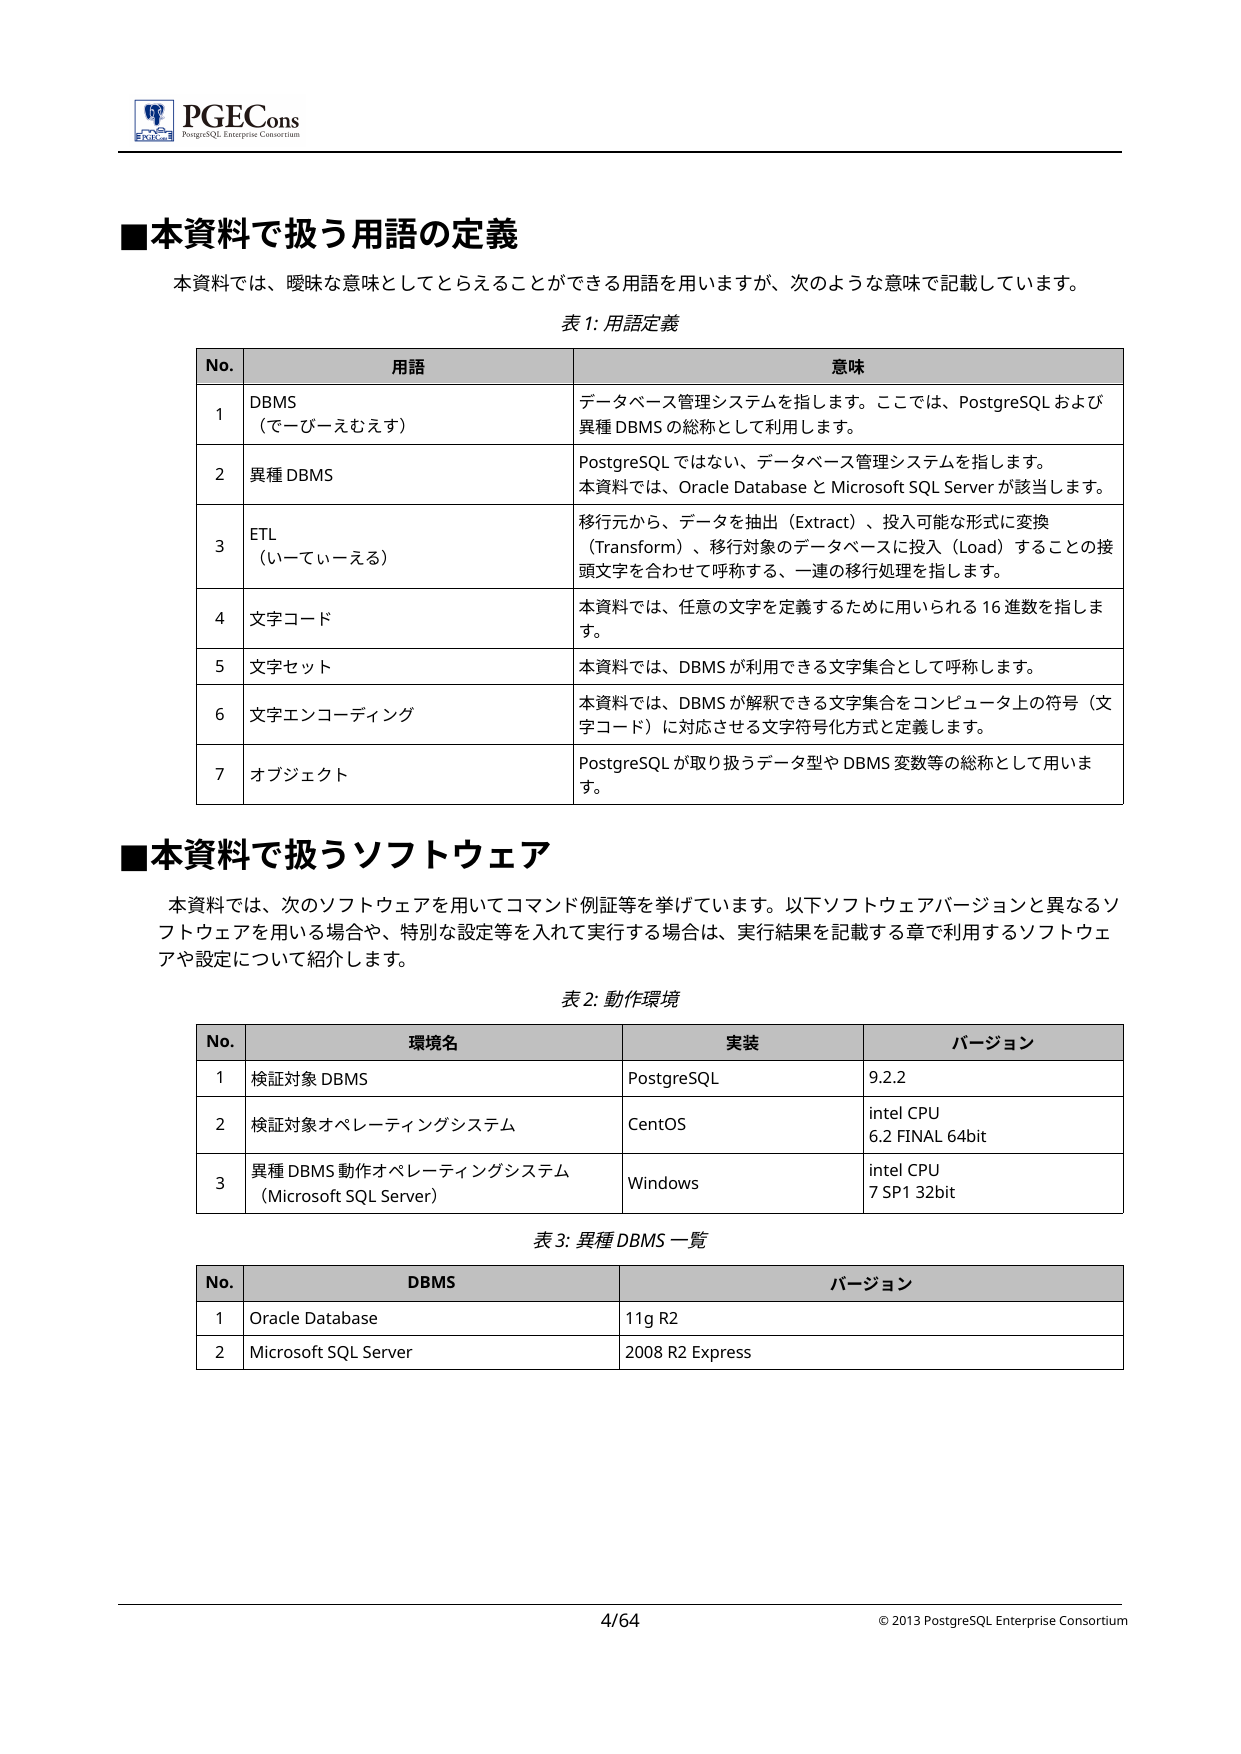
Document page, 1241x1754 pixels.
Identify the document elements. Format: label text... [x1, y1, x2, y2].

table_header バージョン [620, 1266, 1123, 1301]
text 本資料では、次のソフトウェアを用いてコマンド例証等を挙げています。以下ソフトウェアバージョンと異なるソフトウェアを用いる場合や、特別な設定等を入れて実行する場合は、実行結果を記載する章で利用するソフトウェアや設定について紹介します。 [157, 890, 1122, 972]
table_cell 1 [197, 1302, 243, 1335]
table_cell 文字セット [244, 649, 573, 684]
table_cell 異種DBMS [244, 445, 573, 504]
table_cell 1 [197, 1061, 245, 1096]
table_header 環境名 [246, 1025, 622, 1060]
table_cell 2 [197, 1336, 243, 1369]
table_cell 本資料では、DBMSが解釈できる文字集合をコンピュータ上の符号（文字コード）に対応させる文字符号化方式と定義します。 [574, 685, 1123, 744]
table_cell 7 [197, 745, 243, 804]
table_cell DBMS （でーびーえむえす） [244, 385, 573, 444]
table_cell 本資料では、DBMSが利用できる文字集合として呼称します。 [574, 649, 1123, 684]
table_cell 検証対象DBMS [246, 1061, 622, 1096]
table_cell 3 [197, 1154, 245, 1213]
table_cell 5 [197, 649, 243, 684]
table_header No. [197, 1266, 243, 1301]
table_cell 2 [197, 445, 243, 504]
table_cell 移行元から、データを抽出（Extract）、投入可能な形式に変換（Transform）、移行対象のデータベースに投入（Load）することの接頭文字を合わせて呼称する、一連の移行処理を指します。 [574, 505, 1123, 588]
table_header 意味 [574, 349, 1123, 383]
table_cell 文字エンコーディング [244, 685, 573, 744]
table_cell 6 [197, 685, 243, 744]
table_cell 異種DBMS動作オペレーティングシステム （Microsoft SQL Server） [246, 1154, 622, 1213]
picture [128, 94, 306, 147]
table_cell PostgreSQL [623, 1061, 863, 1096]
table_cell intel CPU 7 SP1 32bit [864, 1154, 1123, 1213]
table_cell 2 [197, 1097, 245, 1153]
table_cell 文字コード [244, 589, 573, 648]
text 表 2: 動作環境 [118, 984, 1122, 1012]
table_cell データベース管理システムを指します。ここでは、PostgreSQLおよび異種DBMSの総称として利用します。 [574, 385, 1123, 444]
table_cell 3 [197, 505, 243, 588]
table_cell 1 [197, 385, 243, 444]
subtitle ■本資料で扱うソフトウェア [118, 829, 1122, 878]
table_cell Microsoft SQL Server [244, 1336, 619, 1369]
table_cell 11g R2 [620, 1302, 1123, 1335]
table_cell 9.2.2 [864, 1061, 1123, 1096]
subtitle ■本資料で扱う用語の定義 [118, 207, 1122, 256]
table_cell 検証対象オペレーティングシステム [246, 1097, 622, 1153]
table_cell 2008 R2 Express [620, 1336, 1123, 1369]
table_cell オブジェクト [244, 745, 573, 804]
table_cell PostgreSQLが取り扱うデータ型やDBMS変数等の総称として用います。 [574, 745, 1123, 804]
table_header バージョン [864, 1025, 1123, 1060]
table_header DBMS [244, 1266, 619, 1301]
table_header No. [197, 349, 243, 383]
table_cell CentOS [623, 1097, 863, 1153]
text 表 3: 異種DBMS一覧 [118, 1225, 1122, 1252]
table_header No. [197, 1025, 245, 1060]
table_cell Oracle Database [244, 1302, 619, 1335]
table_cell PostgreSQLではない、データベース管理システムを指します。 本資料では、Oracle DatabaseとMicrosoft SQL Serverが該当します。 [574, 445, 1123, 504]
table_cell 本資料では、任意の文字を定義するために用いられる16進数を指します。 [574, 589, 1123, 648]
table_cell intel CPU 6.2 FINAL 64bit [864, 1097, 1123, 1153]
text 本資料では、曖昧な意味としてとらえることができる用語を用いますが、次のような意味で記載しています。 [157, 268, 1122, 296]
table_cell 4 [197, 589, 243, 648]
table_header 用語 [244, 349, 573, 383]
table_cell Windows [623, 1154, 863, 1213]
table_cell ETL （いーてぃーえる） [244, 505, 573, 588]
table_header 実装 [623, 1025, 863, 1060]
text 表 1: 用語定義 [118, 308, 1122, 335]
